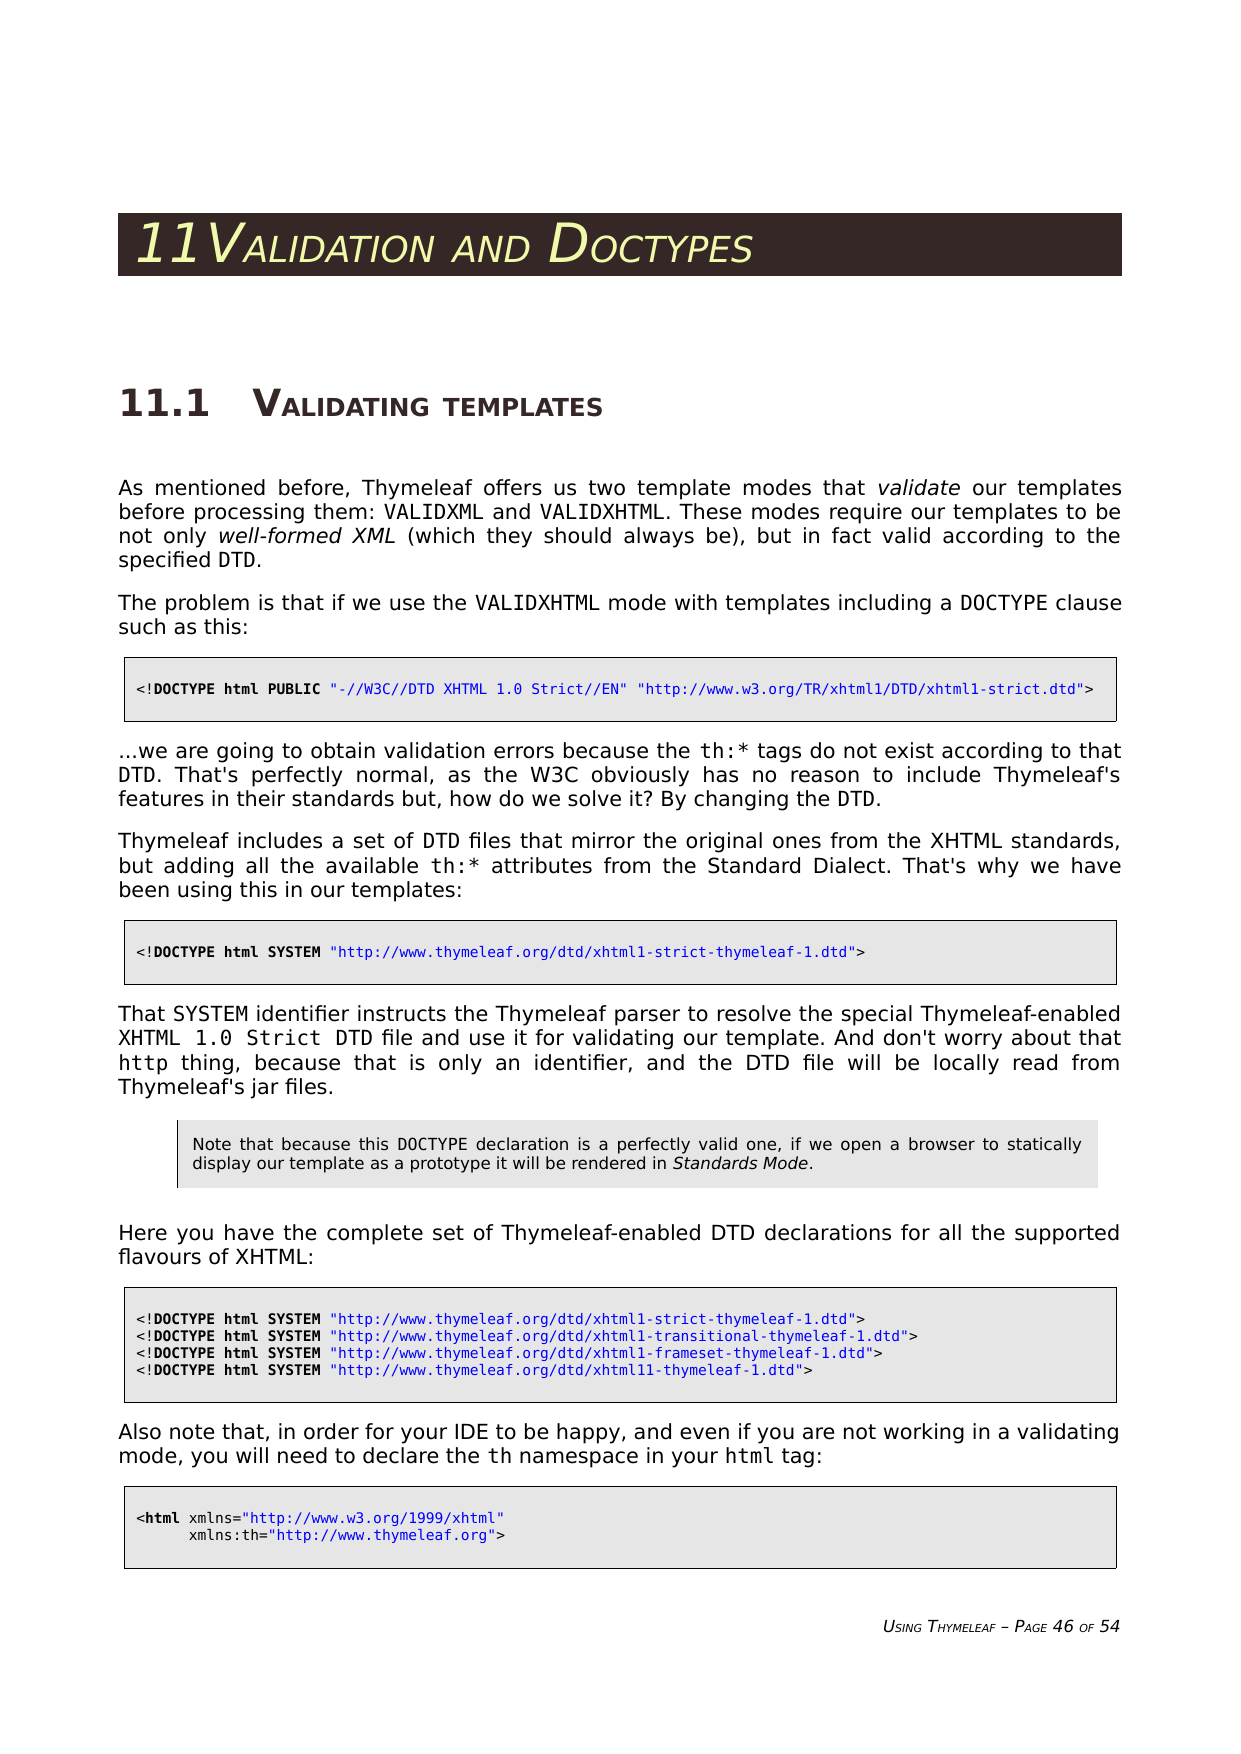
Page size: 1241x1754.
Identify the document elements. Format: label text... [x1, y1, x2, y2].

text That SYSTEM identifier instructs the Thymeleaf parser to resolve the special Thymeleaf-enabled XHTML 1.0 Strict DTD file and use it for validating our template. And don't worry about that http thing, because that is only an identifier, and the DTD file will be locally read from Thymeleaf's jar files. [118, 1002, 1122, 1099]
text Note that because this DOCTYPE declaration is a perfectly valid one, if we open a browser to statically display our template as a prototype it will be rendered in Standards Mode. [178, 1120, 1098, 1188]
subtitle Validating templates [118, 382, 1122, 426]
text <html xmlns="http://www.w3.org/1999/xhtml" xmlns:th="http://www.thymeleaf.org"> [125, 1487, 1116, 1568]
text ...we are going to obtain validation errors because the th:* tags do not exist according to that DTD. That's perfectly normal, as the W3C obviously has no reason to include Thymeleaf's features in their standards but, how do we solve it? By changing the DTD. [118, 739, 1122, 812]
text <!DOCTYPE html SYSTEM "http://www.thymeleaf.org/dtd/xhtml1-strict-thymeleaf-1.dtd"> [125, 921, 1116, 984]
subtitle Validation and Doctypes [118, 213, 1122, 276]
text <!DOCTYPE html PUBLIC "-//W3C//DTD XHTML 1.0 Strict//EN" "http://www.w3.org/TR/xhtml1/DTD/xhtml1-strict.dtd"> [125, 658, 1116, 721]
text <!DOCTYPE html SYSTEM "http://www.thymeleaf.org/dtd/xhtml1-strict-thymeleaf-1.dtd"> <!DOCTYPE html SYSTEM "http://www.thymeleaf.org/dtd/xhtml1-transitional-thymeleaf-1.dtd"> <!DOCTYPE html SYSTEM "http://www.thymeleaf.org/dtd/xhtml1-frameset-thymeleaf-1.dtd"> <!DOCTYPE html SYSTEM "http://www.thymeleaf.org/dtd/xhtml11-thymeleaf-1.dtd"> [125, 1288, 1116, 1402]
text The problem is that if we use the VALIDXHTML mode with templates including a DOCTYPE clause such as this: [118, 591, 1122, 639]
text As mentioned before, Thymeleaf offers us two template modes that validate our templates before processing them: VALIDXML and VALIDXHTML. These modes require our templates to be not only well-formed XML (which they should always be), but in fact valid according to the specified DTD. [118, 476, 1122, 573]
text Thymeleaf includes a set of DTD files that mirror the original ones from the XHTML standards, but adding all the available th:* attributes from the Standard Dialect. That's why we have been using this in our templates: [118, 829, 1122, 902]
text Here you have the complete set of Thymeleaf-enabled DTD declarations for all the supported flavours of XHTML: [118, 1221, 1122, 1269]
text Also note that, in order for your IDE to be happy, and even if you are not working in a validating mode, you will need to declare the th namespace in your html tag: [118, 1420, 1122, 1469]
